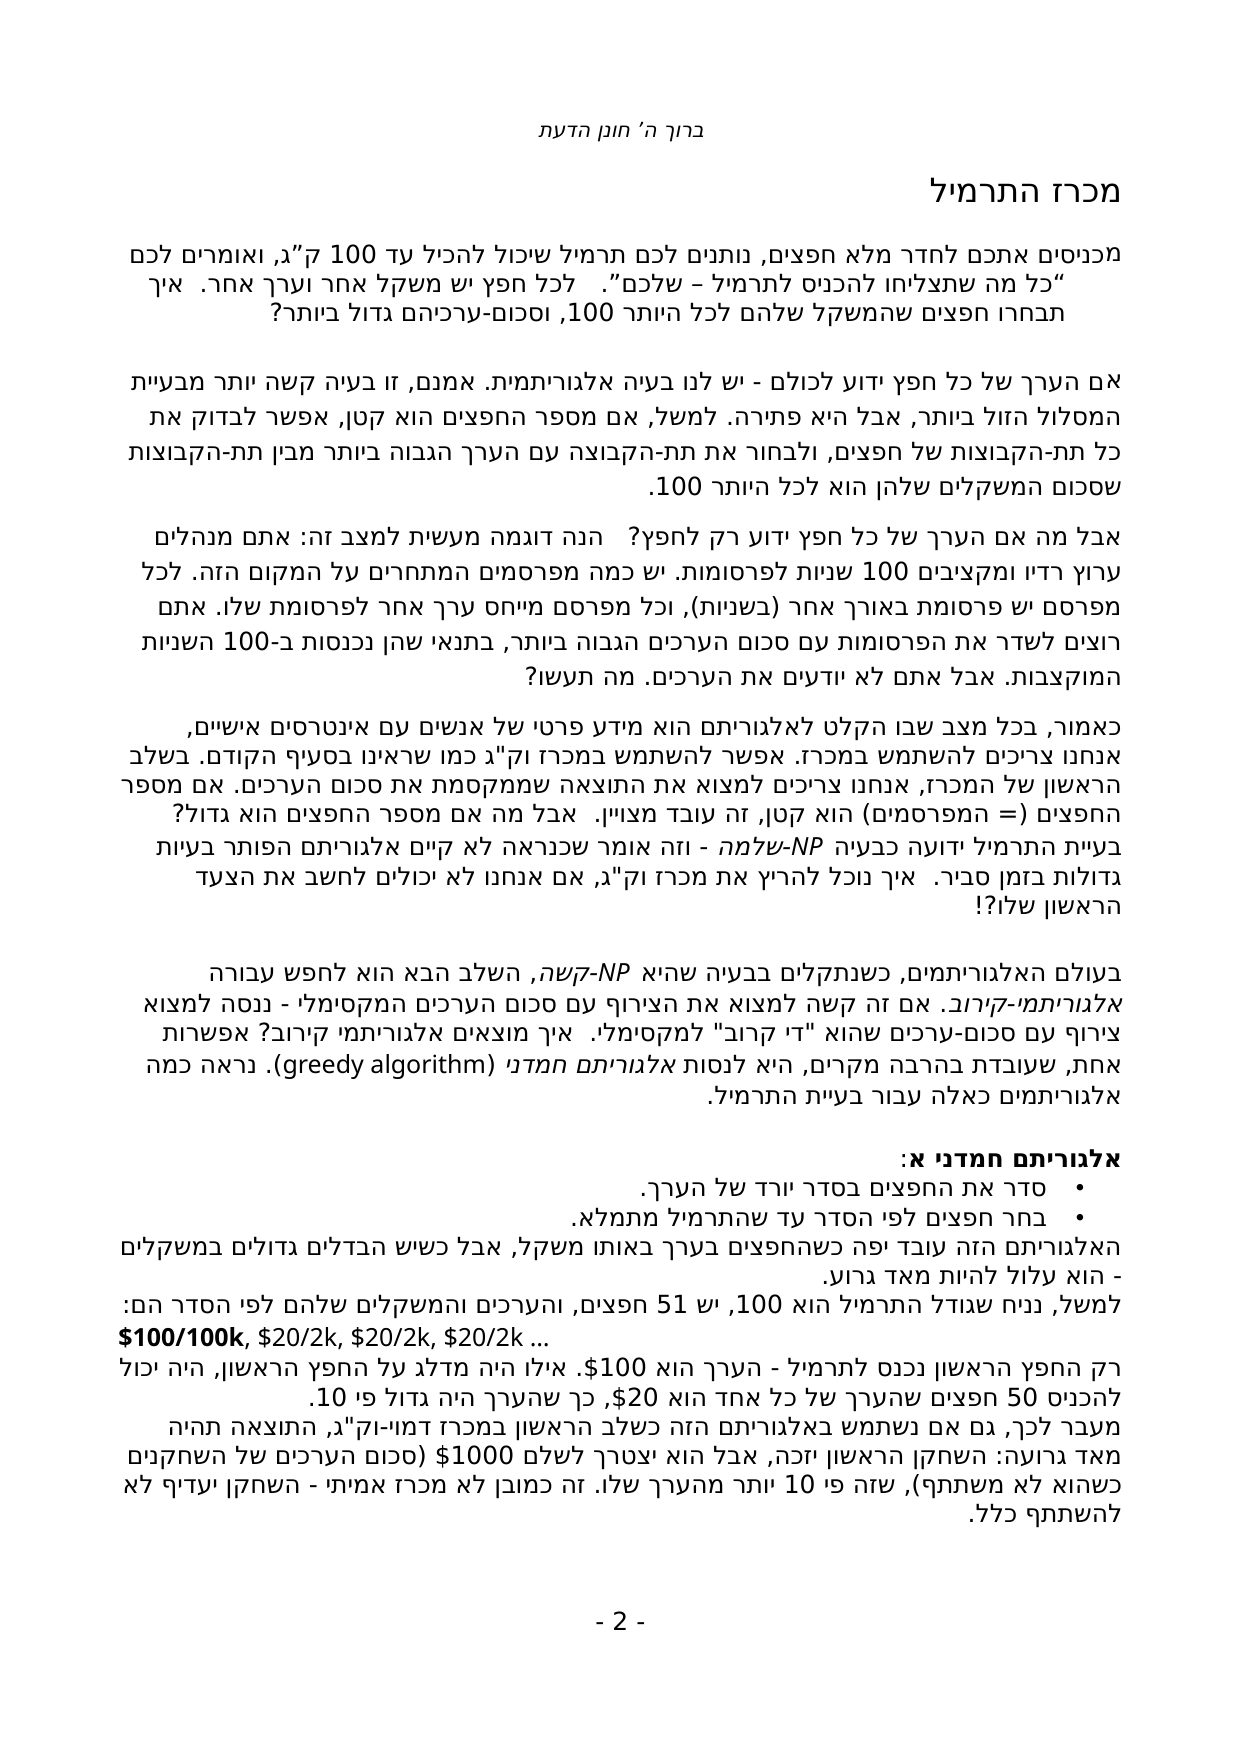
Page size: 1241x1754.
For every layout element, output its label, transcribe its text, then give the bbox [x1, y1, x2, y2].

list בחר חפצים לפי הסדר עד שהתרמיל מתמלא. [118, 1203, 1084, 1232]
list סדר את החפצים בסדר יורד של הערך. [118, 1174, 1084, 1203]
text למשל, נניח שגודל התרמיל הוא 100, יש 51 חפצים, והערכים והמשקלים שלהם לפי הסדר הם: [118, 1290, 1122, 1319]
text אם הערך של כל חפץ ידוע לכולם - יש לנו בעיה אלגוריתמית. אמנם, זו בעיה קשה יותר מבעיית המסלול הזול ביותר, אבל היא פתירה. למשל, אם מספר החפצים הוא קטן, אפשר לבדוק את כל תת-הקבוצות של חפצים, ולבחור את תת-הקבוצה עם הערך הגבוה ביותר מבין תת-הקבוצות שסכום המשקלים שלהן הוא לכל היותר 100. [118, 365, 1122, 502]
subtitle מכרז התרמיל [118, 172, 1122, 211]
text $100/100k, $20/2k, $20/2k, $20/2k … [118, 1319, 1122, 1353]
text אבל מה אם הערך של כל חפץ ידוע רק לחפץ? הנה דוגמה מעשית למצב זה: אתם מנהלים ערוץ רדיו ומקציבים 100 שניות לפרסומות. יש כמה מפרסמים המתחרים על המקום הזה. לכל מפרסם יש פרסומת באורך אחר (בשניות), וכל מפרסם מייחס ערך אחר לפרסומת שלו. אתם רוצים לשדר את הפרסומות עם סכום הערכים הגבוה ביותר, בתנאי שהן נכנסות ב-100 השניות המוקצבות. אבל אתם לא יודעים את הערכים. מה תעשו? [118, 522, 1122, 691]
text מכניסים אתכם לחדר מלא חפצים, נותנים לכם תרמיל שיכול להכיל עד 100 ק”ג, ואומרים לכם “כל מה שתצליחו להכניס לתרמיל – שלכם”. לכל חפץ יש משקל אחר וערך אחר. איך תבחרו חפצים שהמשקל שלהם לכל היותר 100, וסכום-ערכיהם גדול ביותר? [118, 238, 1122, 328]
text מעבר לכך, גם אם נשתמש באלגוריתם הזה כשלב הראשון במכרז דמוי-וק"ג, התוצאה תהיה מאד גרועה: השחקן הראשון יזכה, אבל הוא יצטרך לשלם $1000 (סכום הערכים של השחקנים כשהוא לא משתתף), שזה פי 10 יותר מהערך שלו. זה כמובן לא מכרז אמיתי - השחקן יעדיף לא להשתתף כלל. [118, 1412, 1122, 1528]
text בעולם האלגוריתמים, כשנתקלים בבעיה שהיא NP-קשה, השלב הבא הוא לחפש עבורה אלגוריתמי-קירוב. אם זה קשה למצוא את הצירוף עם סכום הערכים המקסימלי - ננסה למצוא צירוף עם סכום-ערכים שהוא "די קרוב" למקסימלי. איך מוצאים אלגוריתמי קירוב? אפשרות אחת, שעובדת בהרבה מקרים, היא לנסות אלגוריתם חמדני (greedy algorithm). נראה כמה אלגוריתמים כאלה עבור בעיית התרמיל. [118, 955, 1122, 1110]
text האלגוריתם הזה עובד יפה כשהחפצים בערך באותו משקל, אבל כשיש הבדלים גדולים במשקלים - הוא עלול להיות מאד גרוע. [118, 1232, 1122, 1290]
text כאמור, בכל מצב שבו הקלט לאלגוריתם הוא מידע פרטי של אנשים עם אינטרסים אישיים, אנחנו צריכים להשתמש במכרז. אפשר להשתמש במכרז וק"ג כמו שראינו בסעיף הקודם. בשלב הראשון של המכרז, אנחנו צריכים למצוא את התוצאה שממקסמת את סכום הערכים. אם מספר החפצים (= המפרסמים) הוא קטן, זה עובד מצויין. אבל מה אם מספר החפצים הוא גדול? בעיית התרמיל ידועה כבעיה NP-שלמה - וזה אומר שכנראה לא קיים אלגוריתם הפותר בעיות גדולות בזמן סביר. איך נוכל להריץ את מכרז וק"ג, אם אנחנו לא יכולים לחשב את הצעד הראשון שלו?! [118, 712, 1122, 921]
text רק החפץ הראשון נכנס לתרמיל - הערך הוא $100. אילו היה מדלג על החפץ הראשון, היה יכול להכניס 50 חפצים שהערך של כל אחד הוא $20, כך שהערך היה גדול פי 10. [118, 1353, 1122, 1412]
text אלגוריתם חמדני א: [118, 1144, 1122, 1174]
